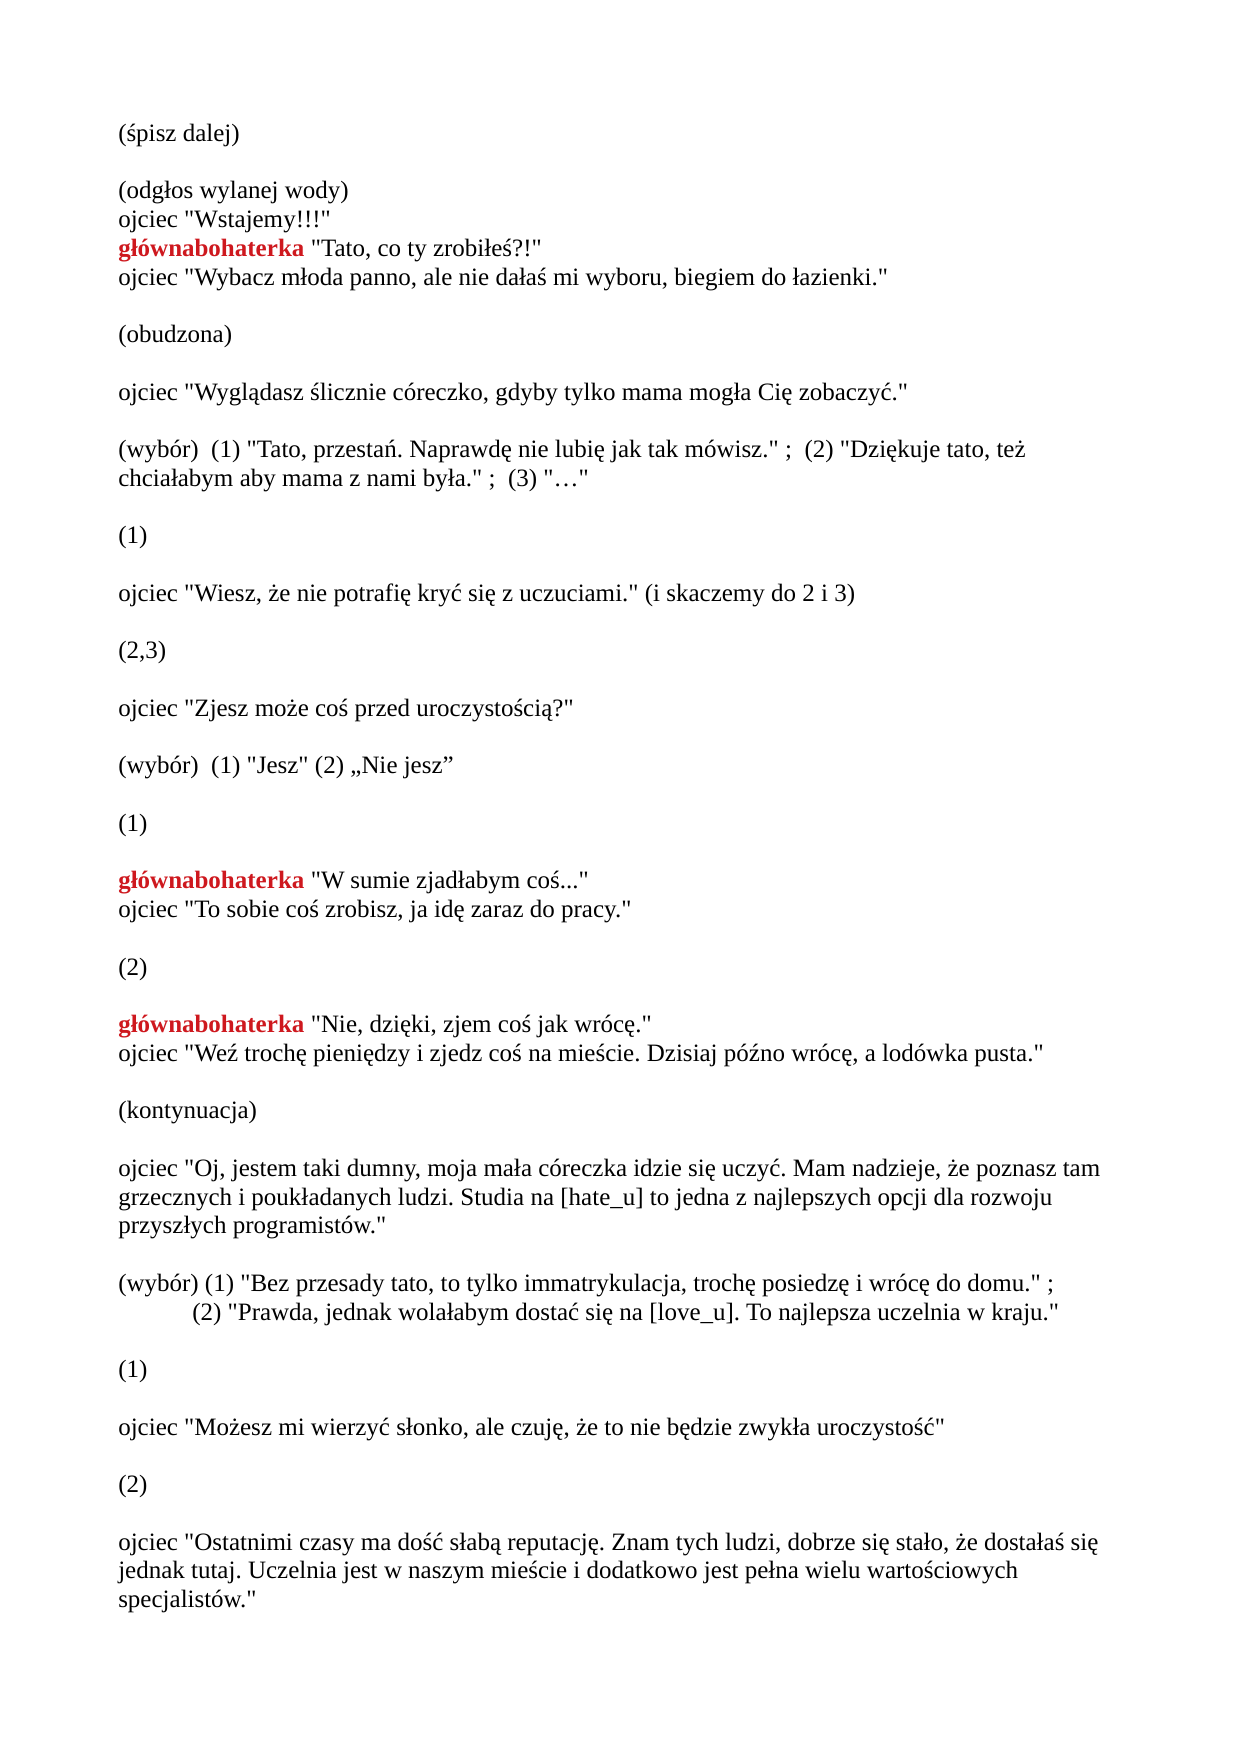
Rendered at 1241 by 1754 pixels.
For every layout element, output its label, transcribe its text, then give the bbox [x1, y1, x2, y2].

text (2,3) [118, 636, 1122, 664]
text (śpisz dalej) [118, 118, 1122, 147]
text ojciec "Wiesz, że nie potrafię kryć się z uczuciami." (i skaczemy do 2 i 3) [118, 578, 1122, 607]
text (1) [118, 1354, 1122, 1383]
text (wybór) (1) "Tato, przestań. Naprawdę nie lubię jak tak mówisz." ; (2) "Dziękuje tato, też chciałabym aby mama z nami była." ; (3) "…" [118, 434, 1122, 492]
text (1) [118, 808, 1122, 837]
text ojciec "Ostatnimi czasy ma dość słabą reputację. Znam tych ludzi, dobrze się stało, że dostałaś się jednak tutaj. Uczelnia jest w naszym mieście i dodatkowo jest pełna wielu wartościowych specjalistów." [118, 1527, 1122, 1613]
text (wybór) (1) "Bez przesady tato, to tylko immatrykulacja, trochę posiedzę i wrócę do domu." ; (2) "Prawda, jednak wolałabym dostać się na [love_u]. To najlepsza uczelnia w kraju." [118, 1268, 1122, 1326]
text ojciec "Oj, jestem taki dumny, moja mała córeczka idzie się uczyć. Mam nadzieje, że poznasz tam grzecznych i poukładanych ludzi. Studia na [hate_u] to jedna z najlepszych opcji dla rozwoju przyszłych programistów." [118, 1153, 1122, 1239]
text ojciec "Zjesz może coś przed uroczystością?" [118, 693, 1122, 722]
text ojciec "Możesz mi wierzyć słonko, ale czuję, że to nie będzie zwykła uroczystość" [118, 1412, 1122, 1441]
text głównabohaterka "Nie, dzięki, zjem coś jak wrócę." ojciec "Weź trochę pieniędzy i zjedz coś na mieście. Dzisiaj późno wrócę, a lodówka pusta." [118, 1009, 1122, 1067]
text głównabohaterka "W sumie zjadłabym coś..." ojciec "To sobie coś zrobisz, ja idę zaraz do pracy." [118, 866, 1122, 923]
text (obudzona) [118, 319, 1122, 348]
text (1) [118, 521, 1122, 549]
text (wybór) (1) "Jesz" (2) „Nie jesz” [118, 751, 1122, 779]
text ojciec "Wyglądasz ślicznie córeczko, gdyby tylko mama mogła Cię zobaczyć." [118, 377, 1122, 406]
text (kontynuacja) [118, 1096, 1122, 1124]
text (2) [118, 952, 1122, 981]
text (2) [118, 1469, 1122, 1498]
text (odgłos wylanej wody) ojciec "Wstajemy!!!" głównabohaterka "Tato, co ty zrobiłeś?!" ojciec "Wybacz młoda panno, ale nie dałaś mi wyboru, biegiem do łazienki." [118, 176, 1122, 291]
